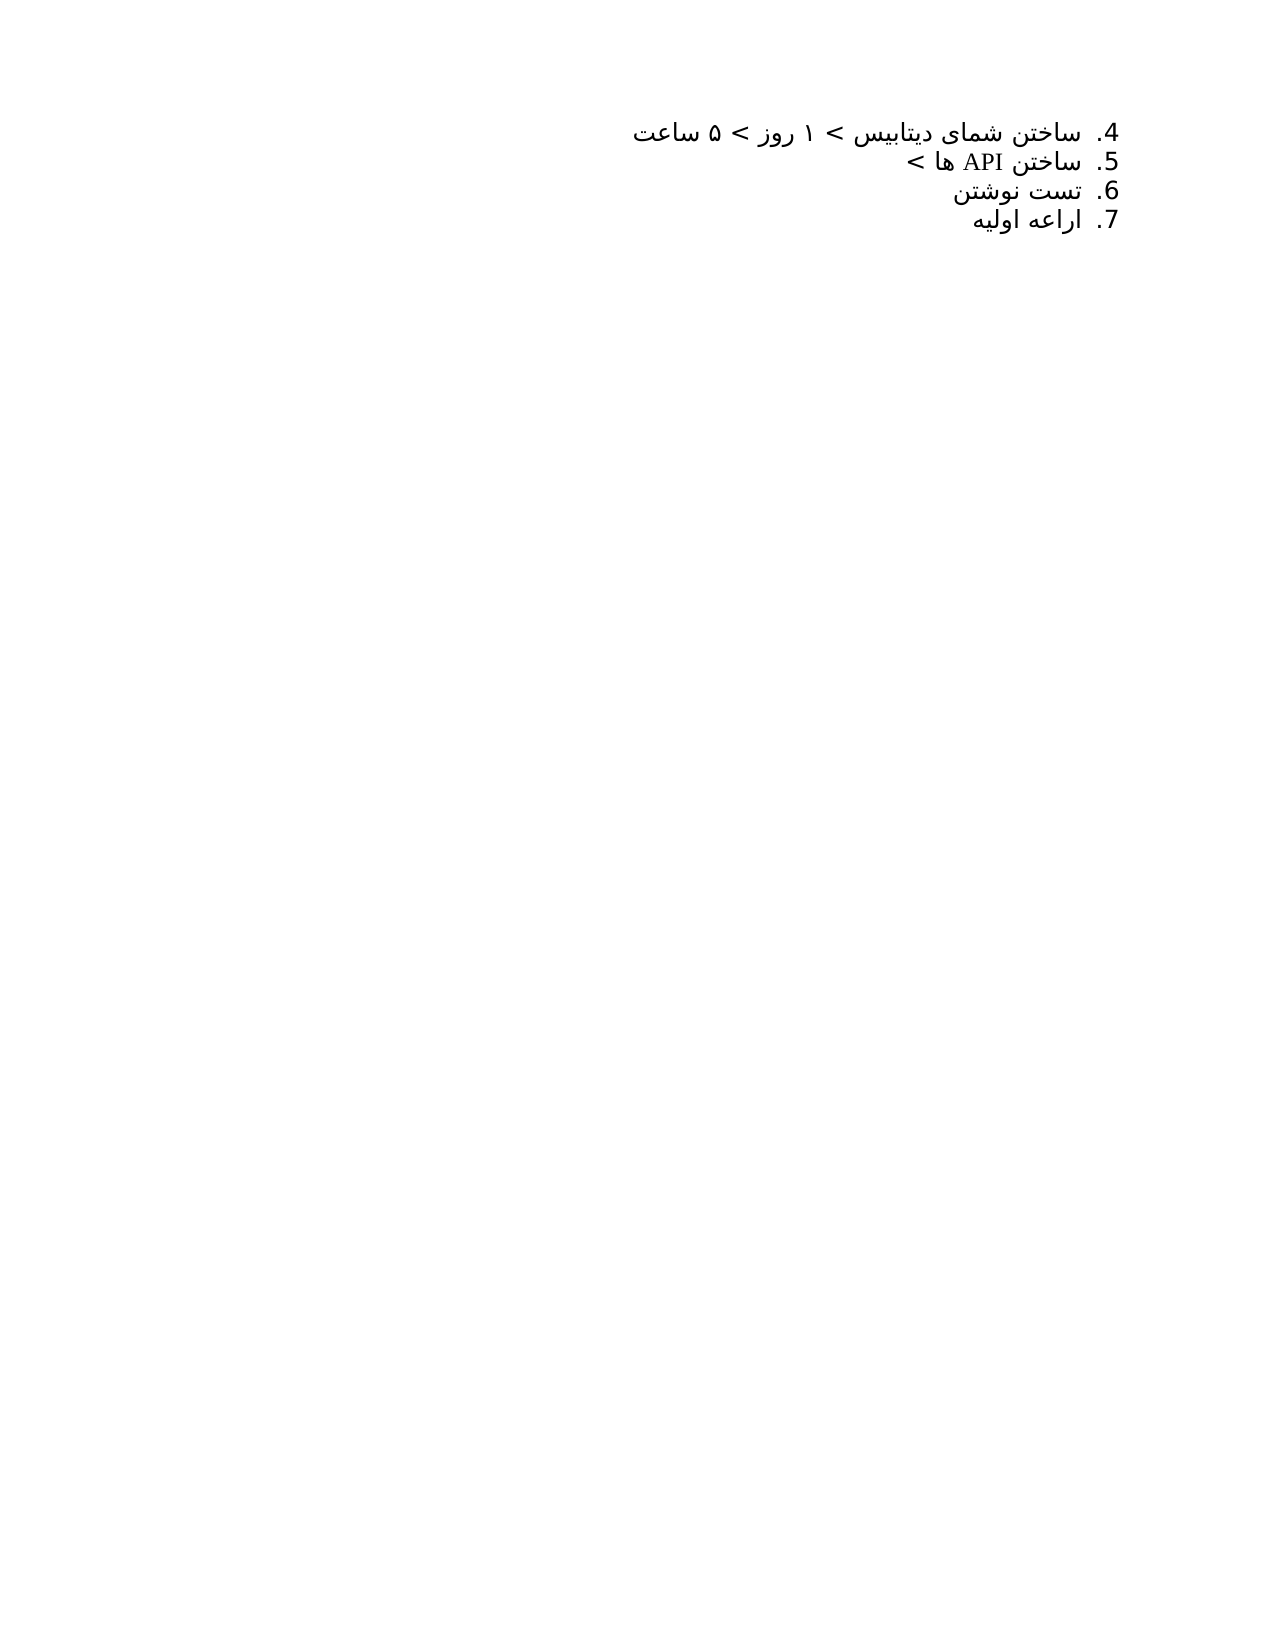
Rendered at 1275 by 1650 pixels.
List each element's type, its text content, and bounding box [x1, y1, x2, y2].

list ساختن شمای دیتابیس > ۱ روز > ۵ ساعت [118, 118, 1119, 147]
list ساختن API ها > [118, 147, 1119, 177]
list اراعه اولیه [118, 206, 1119, 235]
list تست نوشتن [118, 177, 1119, 206]
